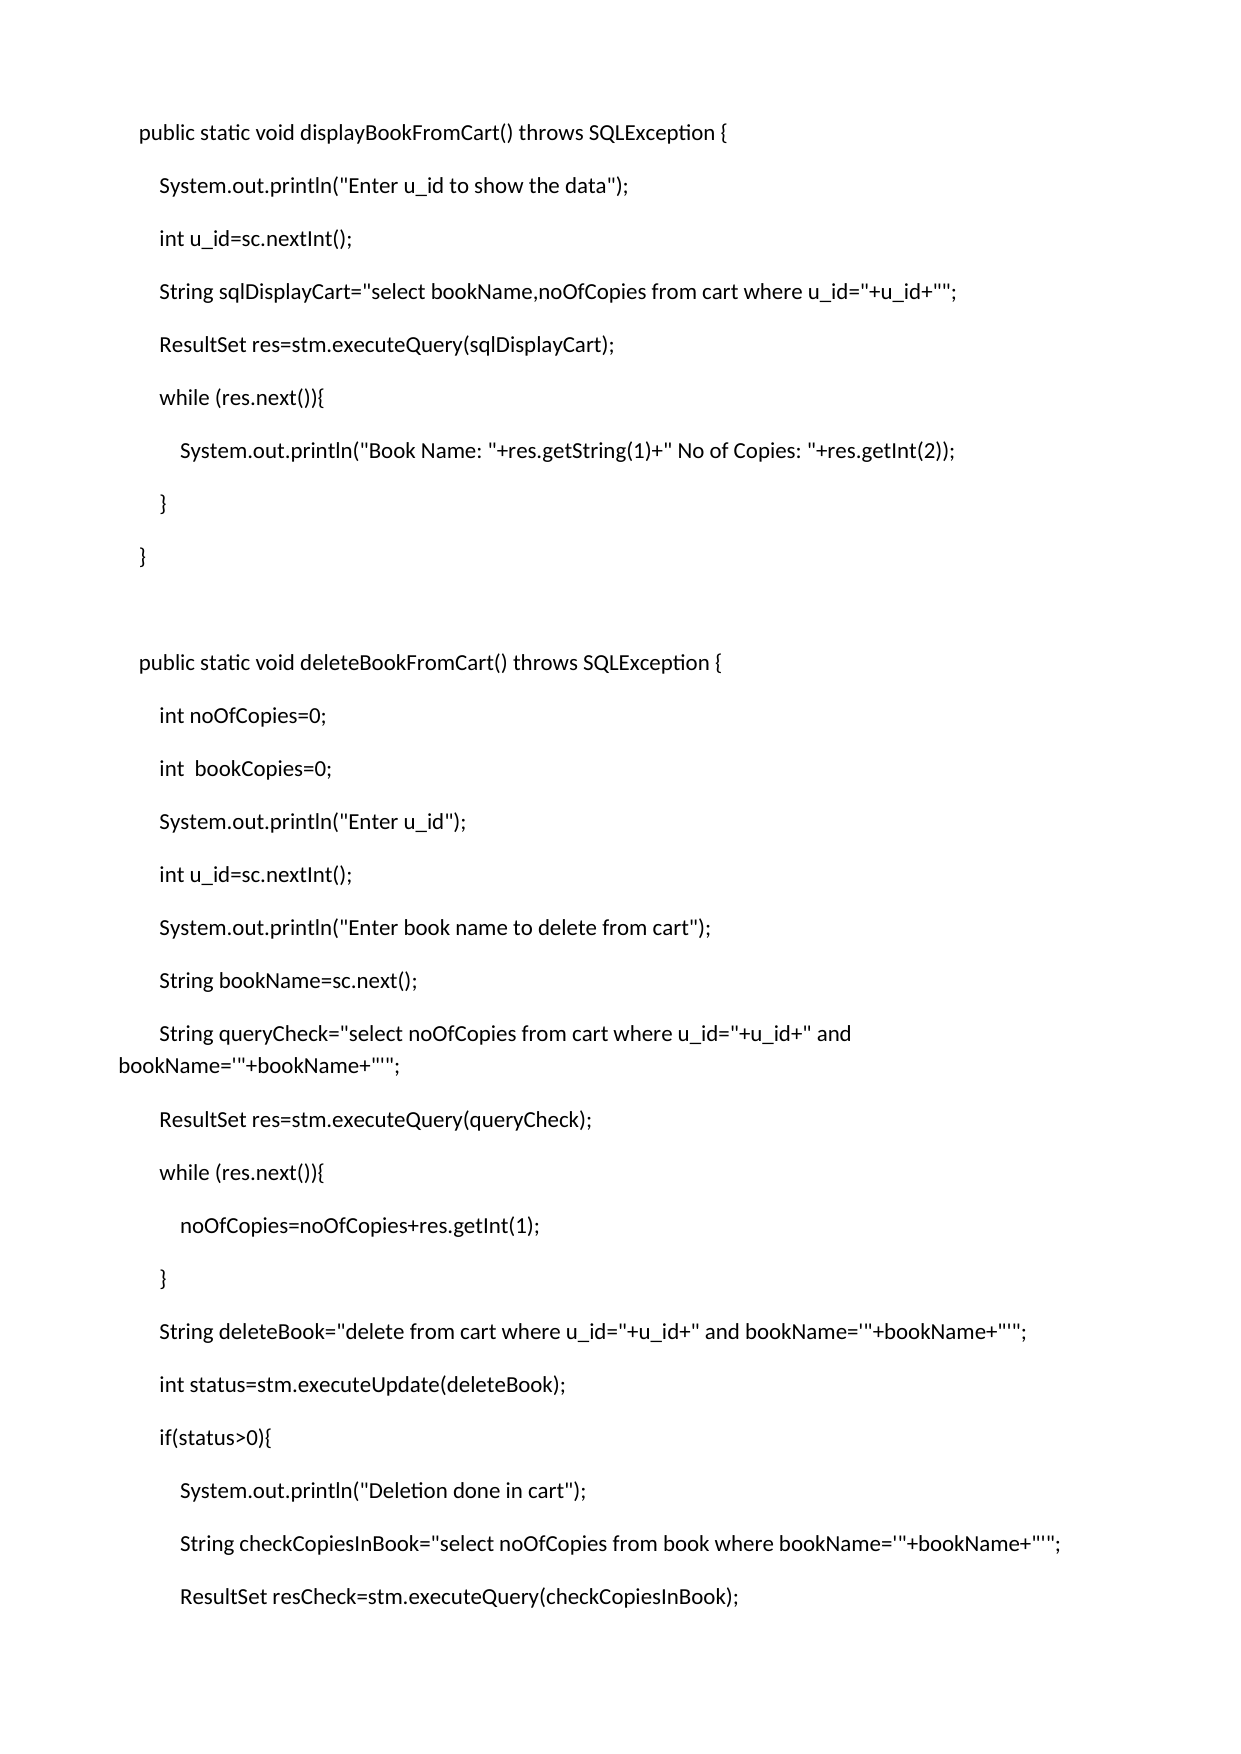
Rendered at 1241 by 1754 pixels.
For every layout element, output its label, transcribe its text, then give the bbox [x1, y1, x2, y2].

text while (res.next()){ [118, 1158, 1122, 1186]
text int u_id=sc.nextInt(); [118, 860, 1122, 888]
text int bookCopies=0; [118, 754, 1122, 782]
text System.out.println("Enter u_id to show the data"); [118, 171, 1122, 199]
text String checkCopiesInBook="select noOfCopies from book where bookName='"+bookName+"'"; [118, 1529, 1122, 1557]
text } [118, 1264, 1122, 1292]
text int status=stm.executeUpdate(deleteBook); [118, 1370, 1122, 1398]
text System.out.println("Enter book name to delete from cart"); [118, 913, 1122, 941]
text ResultSet res=stm.executeQuery(queryCheck); [118, 1105, 1122, 1133]
text public static void displayBookFromCart() throws SQLException { [118, 118, 1122, 146]
text int u_id=sc.nextInt(); [118, 224, 1122, 252]
text } [118, 489, 1122, 517]
text System.out.println("Book Name: "+res.getString(1)+" No of Copies: "+res.getInt(2)); [118, 436, 1122, 464]
text System.out.println("Enter u_id"); [118, 807, 1122, 835]
text String deleteBook="delete from cart where u_id="+u_id+" and bookName='"+bookName+"'"; [118, 1317, 1122, 1345]
text String queryCheck="select noOfCopies from cart where u_id="+u_id+" and bookName='"+bookName+"'"; [118, 1019, 1122, 1080]
text System.out.println("Deletion done in cart"); [118, 1476, 1122, 1504]
text if(status>0){ [118, 1423, 1122, 1451]
text ResultSet res=stm.executeQuery(sqlDisplayCart); [118, 330, 1122, 358]
text ResultSet resCheck=stm.executeQuery(checkCopiesInBook); [118, 1582, 1122, 1610]
text String sqlDisplayCart="select bookName,noOfCopies from cart where u_id="+u_id+""; [118, 277, 1122, 305]
text public static void deleteBookFromCart() throws SQLException { [118, 648, 1122, 676]
text String bookName=sc.next(); [118, 966, 1122, 994]
text noOfCopies=noOfCopies+res.getInt(1); [118, 1211, 1122, 1239]
text } [118, 542, 1122, 570]
text while (res.next()){ [118, 383, 1122, 411]
text int noOfCopies=0; [118, 701, 1122, 729]
